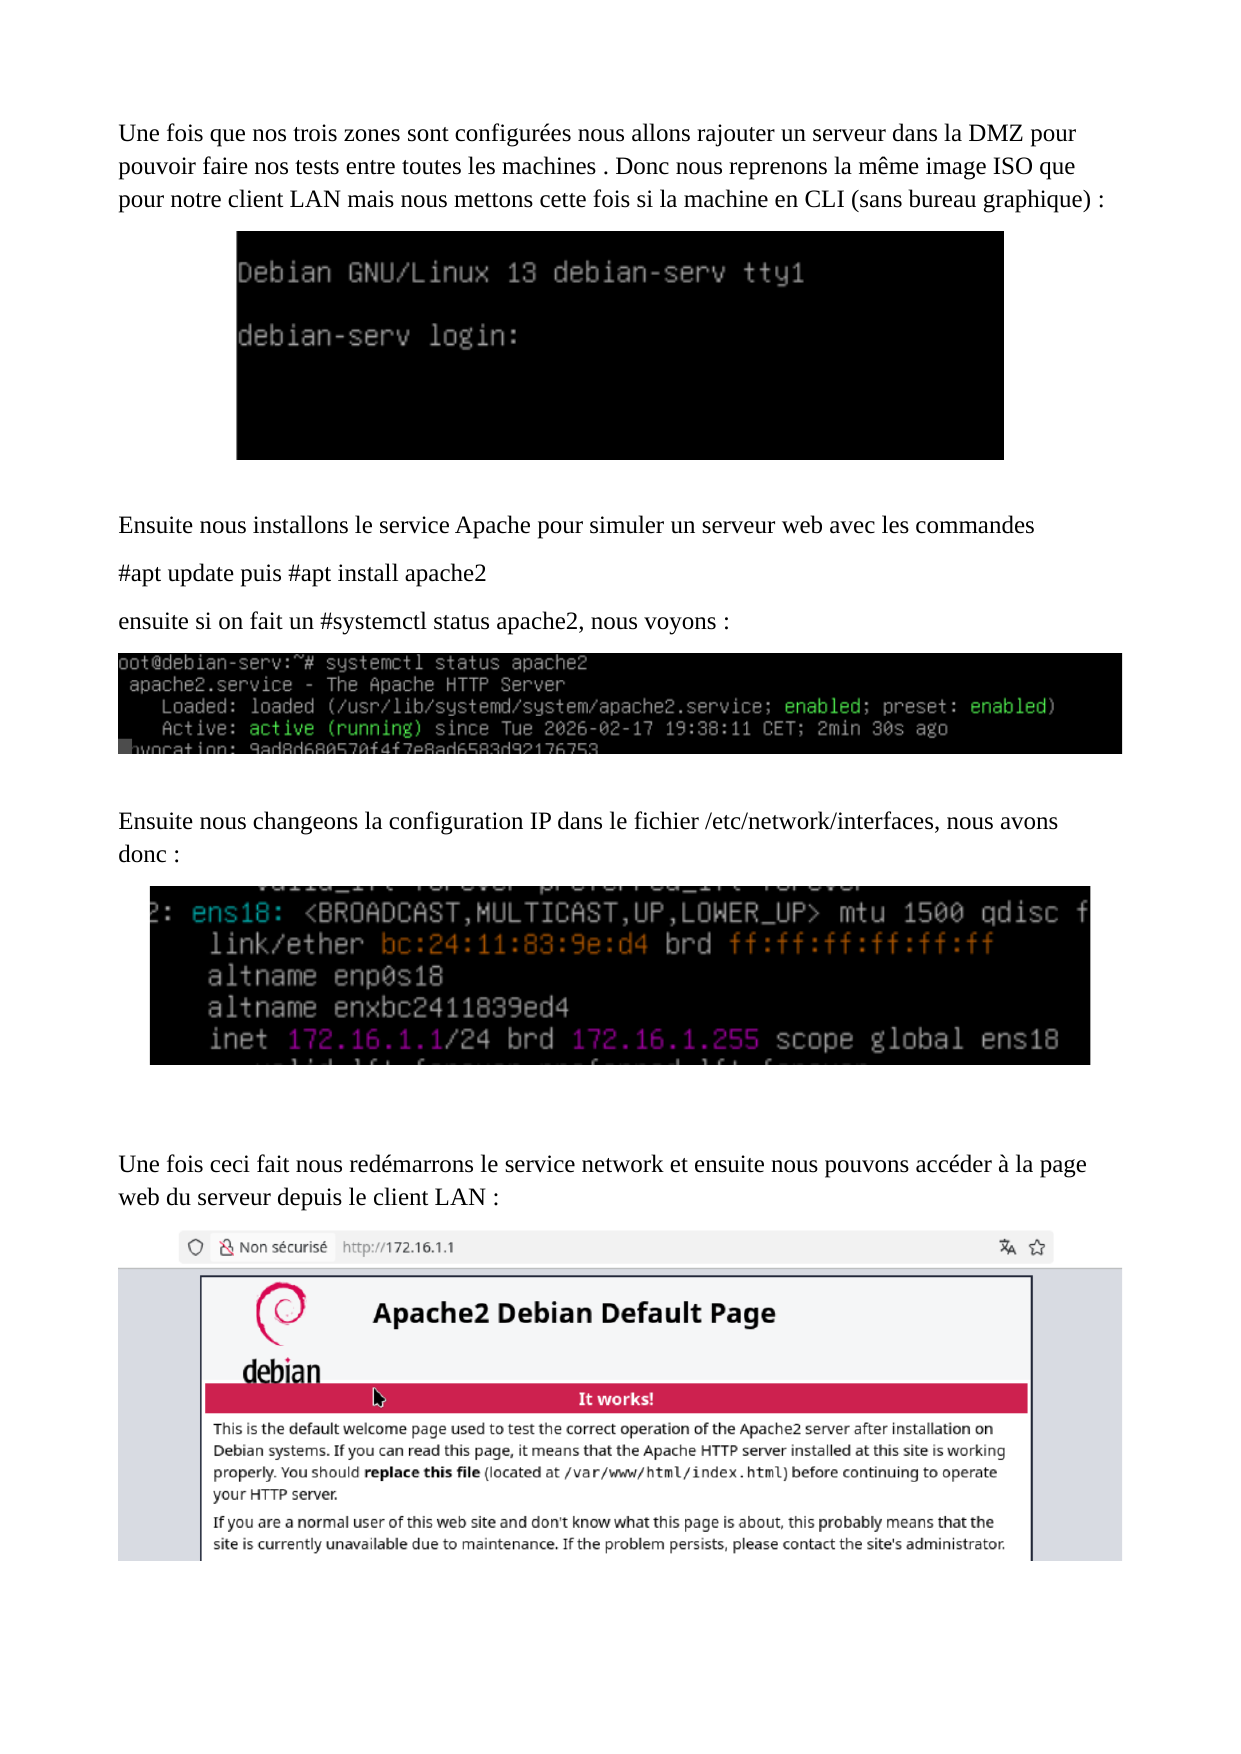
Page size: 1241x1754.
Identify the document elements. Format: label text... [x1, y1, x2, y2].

picture [149, 886, 1091, 1065]
text ensuite si on fait un #systemctl status apache2, nous voyons : [118, 606, 1122, 634]
text Ensuite nous installons le service Apache pour simuler un serveur web avec les commandes [118, 511, 1122, 539]
picture [118, 653, 1123, 754]
text Une fois que nos trois zones sont configurées nous allons rajouter un serveur dans la DMZ pour pouvoir faire nos tests entre toutes les machines . Donc nous reprenons la même image ISO que pour notre client LAN mais nous mettons cette fois si la machine en CLI (sans bureau graphique) : [118, 118, 1122, 213]
text #apt update puis #apt install apache2 [118, 558, 1122, 587]
text Ensuite nous changeons la configuration IP dans le fichier /etc/network/interfaces, nous avons donc : [118, 806, 1122, 867]
picture [118, 1230, 1123, 1561]
picture [236, 231, 1004, 460]
text Une fois ceci fait nous redémarrons le service network et ensuite nous pouvons accéder à la page web du serveur depuis le client LAN : [118, 1149, 1122, 1211]
